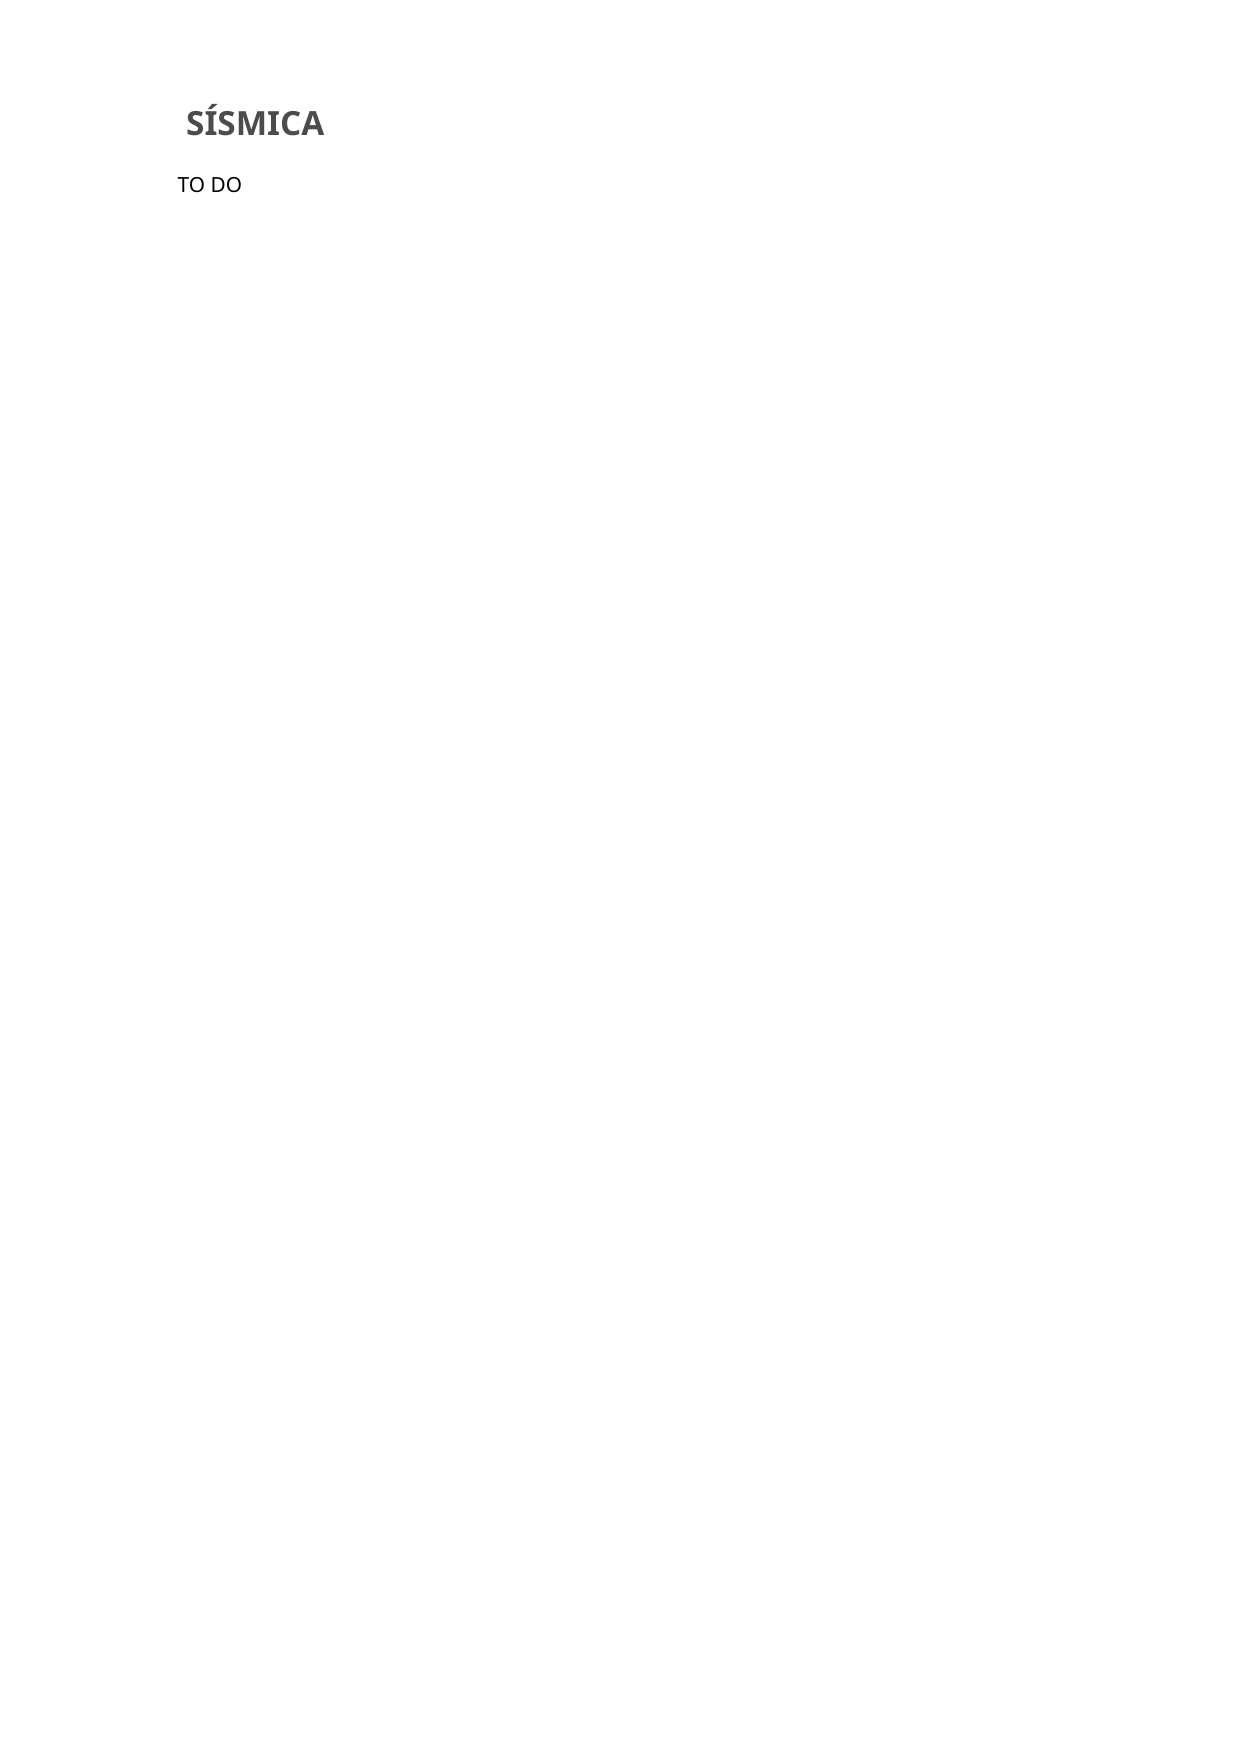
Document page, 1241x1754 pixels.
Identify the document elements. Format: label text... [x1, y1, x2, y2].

subtitle Sísmica [177, 100, 1125, 145]
text TO DO [177, 170, 1125, 199]
